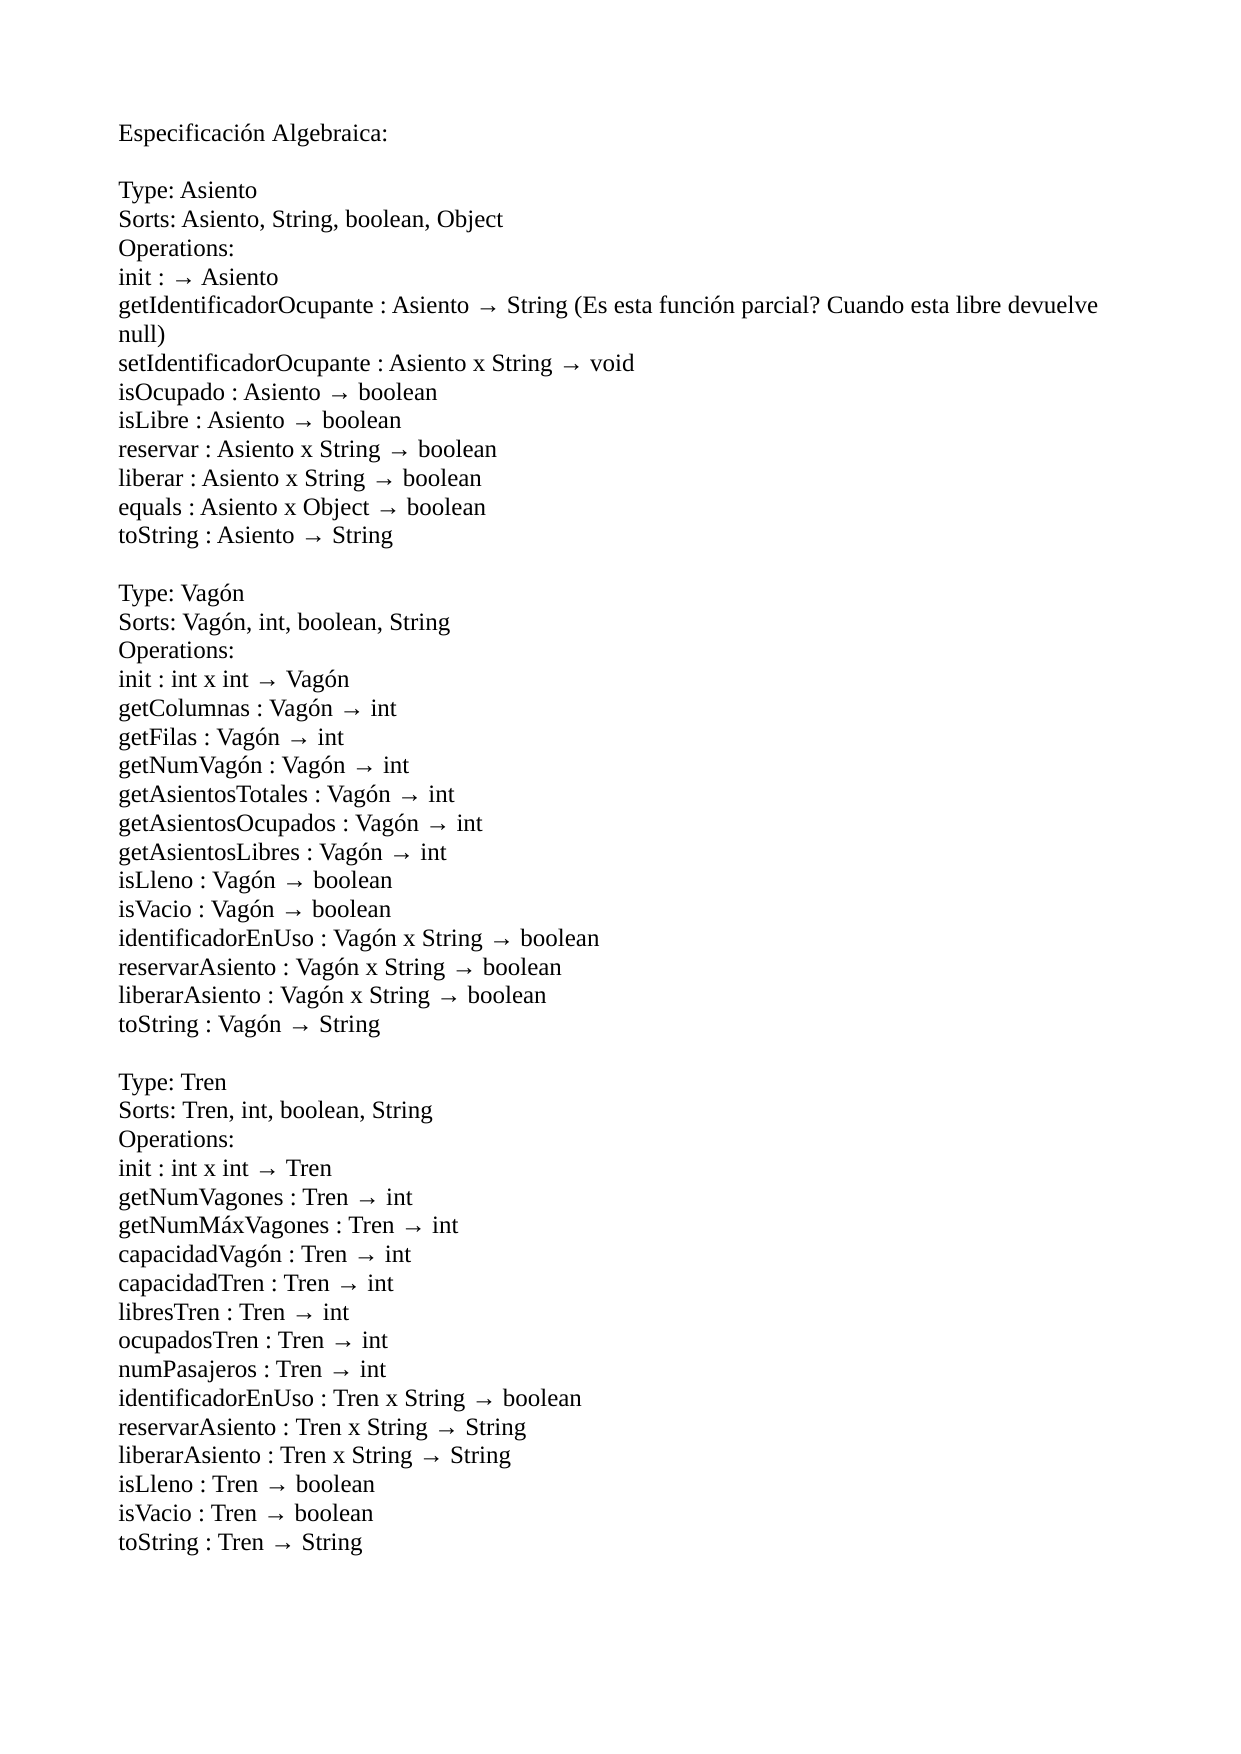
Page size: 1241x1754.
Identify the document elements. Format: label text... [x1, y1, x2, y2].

text ocupadosTren : Tren → int [118, 1326, 1122, 1354]
text liberarAsiento : Tren x String → String [118, 1441, 1122, 1469]
text init : int x int → Tren [118, 1153, 1122, 1182]
text getAsientosOcupados : Vagón → int [118, 808, 1122, 837]
text Sorts: Tren, int, boolean, String [118, 1096, 1122, 1124]
text getNumVagones : Tren → int [118, 1182, 1122, 1211]
text toString : Tren → String [118, 1527, 1122, 1556]
text liberar : Asiento x String → boolean [118, 463, 1122, 492]
text isVacio : Vagón → boolean [118, 894, 1122, 923]
text reservarAsiento : Vagón x String → boolean [118, 952, 1122, 981]
text Especificación Algebraica: [118, 118, 1122, 147]
text toString : Vagón → String [118, 1009, 1122, 1038]
text getFilas : Vagón → int [118, 722, 1122, 751]
text getNumMáxVagones : Tren → int [118, 1211, 1122, 1239]
text Sorts: Asiento, String, boolean, Object [118, 204, 1122, 233]
text getColumnas : Vagón → int [118, 693, 1122, 722]
text getNumVagón : Vagón → int [118, 751, 1122, 779]
text liberarAsiento : Vagón x String → boolean [118, 981, 1122, 1009]
text isLibre : Asiento → boolean [118, 406, 1122, 434]
text equals : Asiento x Object → boolean [118, 492, 1122, 521]
text identificadorEnUso : Vagón x String → boolean [118, 923, 1122, 952]
text capacidadVagón : Tren → int [118, 1239, 1122, 1268]
text Type: Asiento [118, 176, 1122, 204]
text reservar : Asiento x String → boolean [118, 434, 1122, 463]
text isOcupado : Asiento → boolean [118, 377, 1122, 406]
text capacidadTren : Tren → int [118, 1268, 1122, 1297]
text getIdentificadorOcupante : Asiento → String (Es esta función parcial? Cuando esta libre devuelve null) [118, 291, 1122, 348]
text getAsientosTotales : Vagón → int [118, 779, 1122, 808]
text setIdentificadorOcupante : Asiento x String → void [118, 348, 1122, 377]
text Sorts: Vagón, int, boolean, String [118, 607, 1122, 636]
text Type: Vagón [118, 578, 1122, 607]
text isLleno : Tren → boolean [118, 1469, 1122, 1498]
text toString : Asiento → String [118, 521, 1122, 549]
text reservarAsiento : Tren x String → String [118, 1412, 1122, 1441]
text libresTren : Tren → int [118, 1297, 1122, 1326]
text init : → Asiento [118, 262, 1122, 291]
text Type: Tren [118, 1067, 1122, 1096]
text Operations: [118, 636, 1122, 664]
text isLleno : Vagón → boolean [118, 866, 1122, 894]
text Operations: [118, 233, 1122, 262]
text Operations: [118, 1124, 1122, 1153]
text getAsientosLibres : Vagón → int [118, 837, 1122, 866]
text numPasajeros : Tren → int [118, 1354, 1122, 1383]
text identificadorEnUso : Tren x String → boolean [118, 1383, 1122, 1412]
text isVacio : Tren → boolean [118, 1498, 1122, 1527]
text init : int x int → Vagón [118, 664, 1122, 693]
